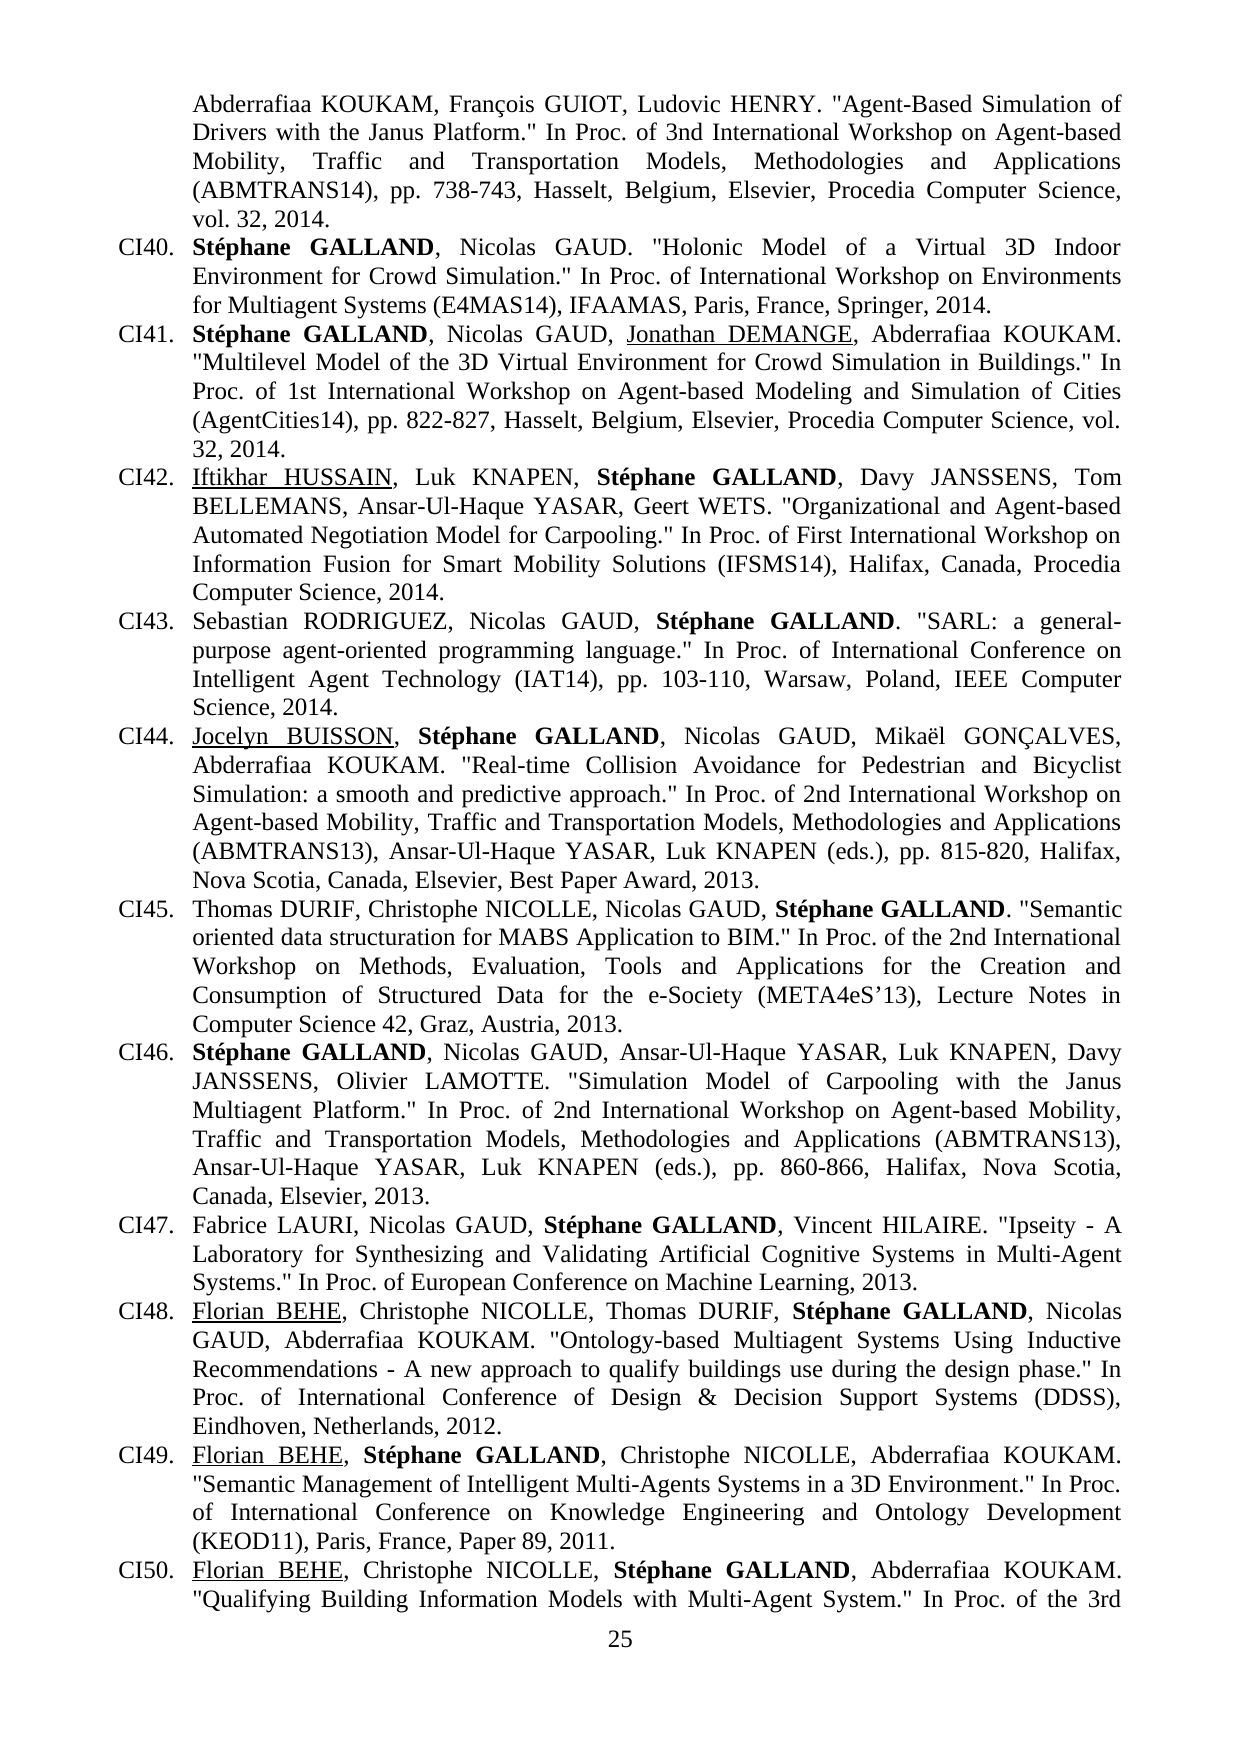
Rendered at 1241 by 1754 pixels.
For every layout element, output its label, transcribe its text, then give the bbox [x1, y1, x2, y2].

list Florian BEHE, Christophe NICOLLE, Stéphane GALLAND, Abderrafiaa KOUKAM. "Qualifying Building Information Models with Multi-Agent System." In Proc. of the 3rd [118, 1555, 1122, 1612]
list Abderrafiaa KOUKAM, François GUIOT, Ludovic HENRY. "Agent-Based Simulation of Drivers with the Janus Platform." In Proc. of 3nd International Workshop on Agent-based Mobility, Traffic and Transportation Models, Methodologies and Applications (ABMTRANS14), pp. 738-743, Hasselt, Belgium, Elsevier, Procedia Computer Science, vol. 32, 2014. [118, 89, 1122, 232]
list Thomas DURIF, Christophe NICOLLE, Nicolas GAUD, Stéphane GALLAND. "Semantic oriented data structuration for MABS Application to BIM." In Proc. of the 2nd International Workshop on Methods, Evaluation, Tools and Applications for the Creation and Consumption of Structured Data for the e-Society (META4eS’13), Lecture Notes in Computer Science 42, Graz, Austria, 2013. [118, 894, 1122, 1037]
list Florian BEHE, Christophe NICOLLE, Thomas DURIF, Stéphane GALLAND, Nicolas GAUD, Abderrafiaa KOUKAM. "Ontology-based Multiagent Systems Using Inductive Recommendations - A new approach to qualify buildings use during the design phase." In Proc. of International Conference of Design & Decision Support Systems (DDSS), Eindhoven, Netherlands, 2012. [118, 1296, 1122, 1440]
list Stéphane GALLAND, Nicolas GAUD, Ansar-Ul-Haque YASAR, Luk KNAPEN, Davy JANSSENS, Olivier LAMOTTE. "Simulation Model of Carpooling with the Janus Multiagent Platform." In Proc. of 2nd International Workshop on Agent-based Mobility, Traffic and Transportation Models, Methodologies and Applications (ABMTRANS13), Ansar-Ul-Haque YASAR, Luk KNAPEN (eds.), pp. 860-866, Halifax, Nova Scotia, Canada, Elsevier, 2013. [118, 1037, 1122, 1210]
list Florian BEHE, Stéphane GALLAND, Christophe NICOLLE, Abderrafiaa KOUKAM. "Semantic Management of Intelligent Multi-Agents Systems in a 3D Environment." In Proc. of International Conference on Knowledge Engineering and Ontology Development (KEOD11), Paris, France, Paper 89, 2011. [118, 1440, 1122, 1555]
list Jocelyn BUISSON, Stéphane GALLAND, Nicolas GAUD, Mikaël GONÇALVES, Abderrafiaa KOUKAM. "Real-time Collision Avoidance for Pedestrian and Bicyclist Simulation: a smooth and predictive approach." In Proc. of 2nd International Workshop on Agent-based Mobility, Traffic and Transportation Models, Methodologies and Applications (ABMTRANS13), Ansar-Ul-Haque YASAR, Luk KNAPEN (eds.), pp. 815-820, Halifax, Nova Scotia, Canada, Elsevier, Best Paper Award, 2013. [118, 721, 1122, 894]
list Fabrice LAURI, Nicolas GAUD, Stéphane GALLAND, Vincent HILAIRE. "Ipseity - A Laboratory for Synthesizing and Validating Artificial Cognitive Systems in Multi-Agent Systems." In Proc. of European Conference on Machine Learning, 2013. [118, 1210, 1122, 1296]
list Iftikhar HUSSAIN, Luk KNAPEN, Stéphane GALLAND, Davy JANSSENS, Tom BELLEMANS, Ansar-Ul-Haque YASAR, Geert WETS. "Organizational and Agent-based Automated Negotiation Model for Carpooling." In Proc. of First International Workshop on Information Fusion for Smart Mobility Solutions (IFSMS14), Halifax, Canada, Procedia Computer Science, 2014. [118, 462, 1122, 606]
list Sebastian RODRIGUEZ, Nicolas GAUD, Stéphane GALLAND. "SARL: a general-purpose agent-oriented programming language." In Proc. of International Conference on Intelligent Agent Technology (IAT14), pp. 103-110, Warsaw, Poland, IEEE Computer Science, 2014. [118, 606, 1122, 721]
list Stéphane GALLAND, Nicolas GAUD, Jonathan DEMANGE, Abderrafiaa KOUKAM. "Multilevel Model of the 3D Virtual Environment for Crowd Simulation in Buildings." In Proc. of 1st International Workshop on Agent-based Modeling and Simulation of Cities (AgentCities14), pp. 822-827, Hasselt, Belgium, Elsevier, Procedia Computer Science, vol. 32, 2014. [118, 319, 1122, 462]
list Stéphane GALLAND, Nicolas GAUD. "Holonic Model of a Virtual 3D Indoor Environment for Crowd Simulation." In Proc. of International Workshop on Environments for Multiagent Systems (E4MAS14), IFAAMAS, Paris, France, Springer, 2014. [118, 232, 1122, 319]
